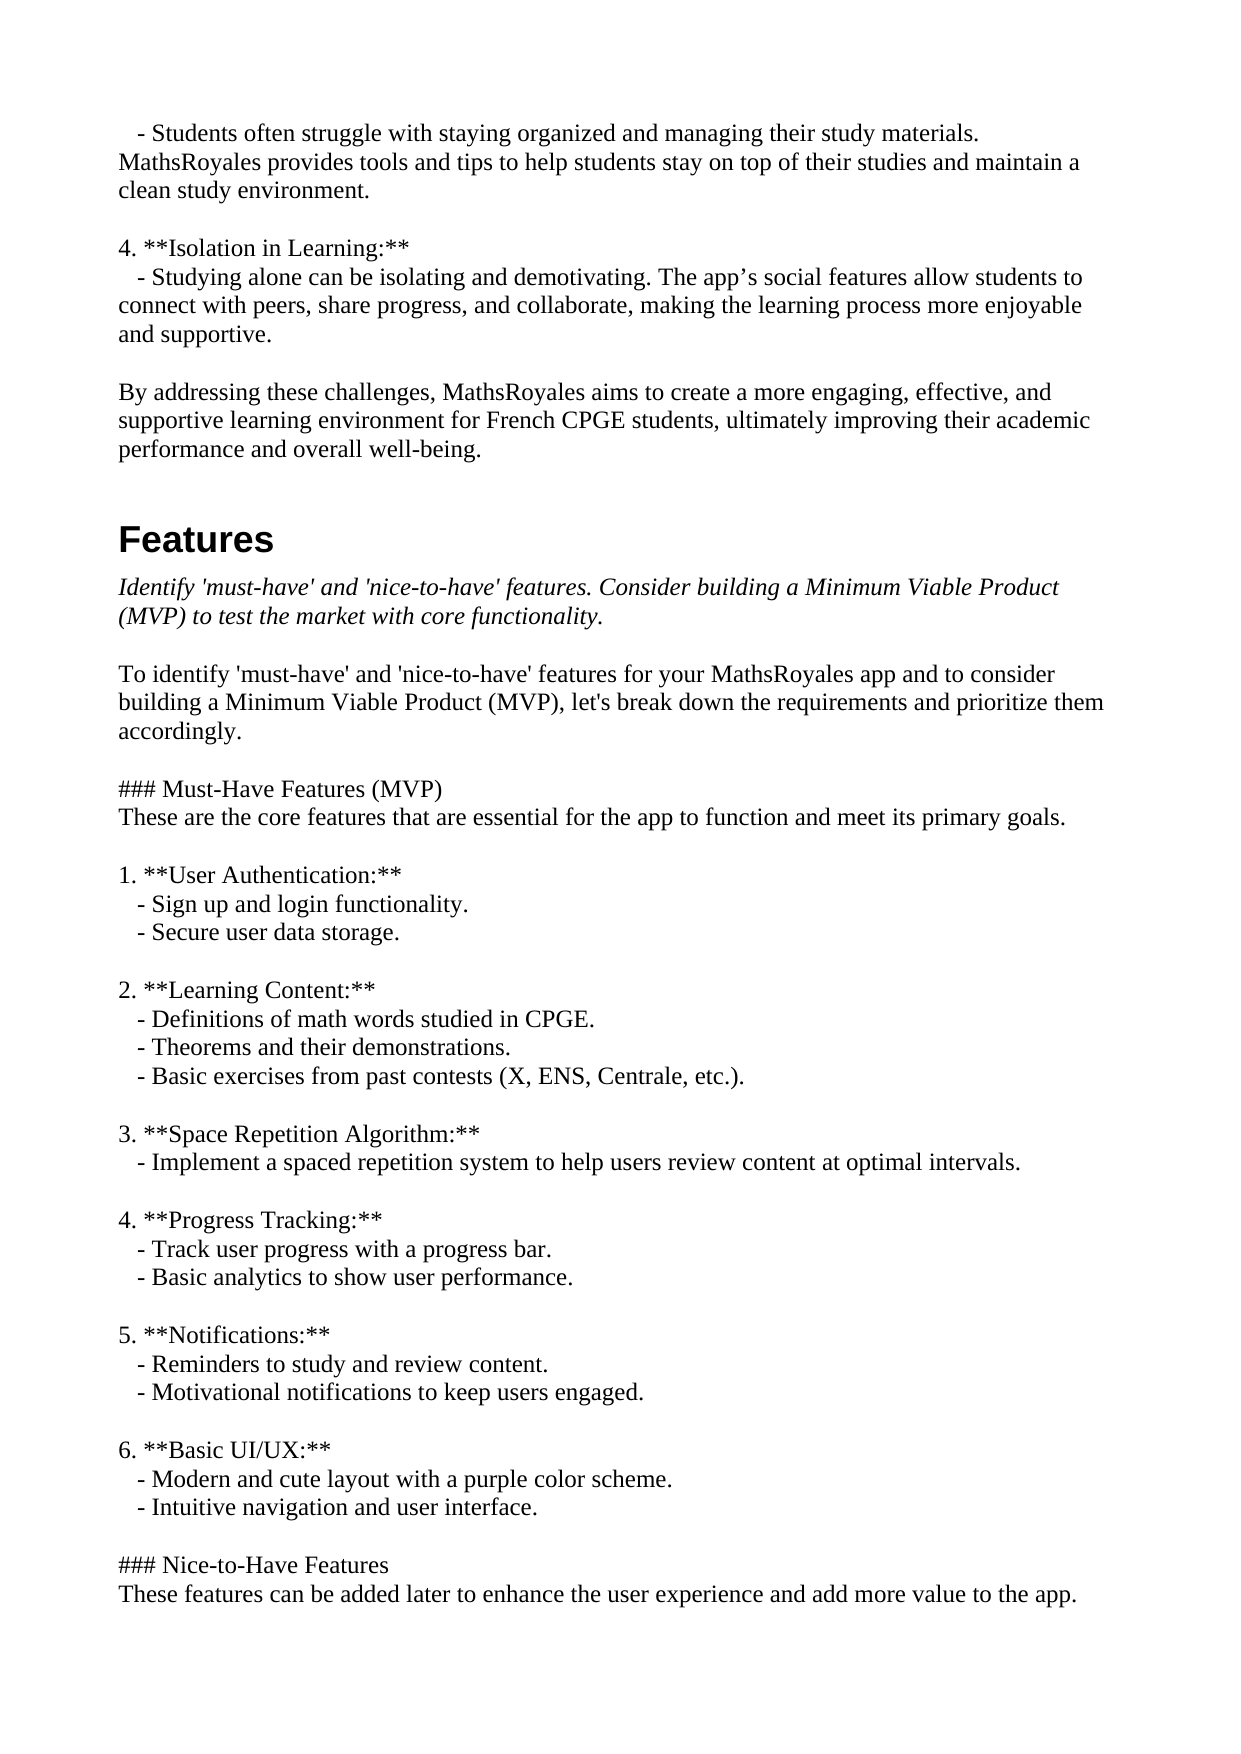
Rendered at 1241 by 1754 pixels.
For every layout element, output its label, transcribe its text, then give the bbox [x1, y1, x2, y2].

text - Secure user data storage. [118, 917, 1122, 946]
text - Studying alone can be isolating and demotivating. The app’s social features allow students to connect with peers, share progress, and collaborate, making the learning process more enjoyable and supportive. [118, 262, 1122, 348]
text - Definitions of math words studied in CPGE. [118, 1004, 1122, 1032]
text - Modern and cute layout with a purple color scheme. [118, 1464, 1122, 1492]
text 4. **Isolation in Learning:** [118, 233, 1122, 262]
text Identify 'must-have' and 'nice-to-have' features. Consider building a Minimum Viable Product (MVP) to test the market with core functionality. [118, 572, 1122, 630]
text - Motivational notifications to keep users engaged. [118, 1377, 1122, 1406]
text These are the core features that are essential for the app to function and meet its primary goals. [118, 802, 1122, 831]
text 6. **Basic UI/UX:** [118, 1435, 1122, 1464]
text 5. **Notifications:** [118, 1320, 1122, 1349]
text These features can be added later to enhance the user experience and add more value to the app. [118, 1579, 1122, 1607]
text - Basic analytics to show user performance. [118, 1262, 1122, 1291]
text 3. **Space Repetition Algorithm:** [118, 1119, 1122, 1147]
text - Theorems and their demonstrations. [118, 1032, 1122, 1061]
text 2. **Learning Content:** [118, 975, 1122, 1004]
text - Track user progress with a progress bar. [118, 1234, 1122, 1262]
text - Intuitive navigation and user interface. [118, 1492, 1122, 1521]
text ### Must-Have Features (MVP) [118, 774, 1122, 802]
text ### Nice-to-Have Features [118, 1550, 1122, 1579]
text By addressing these challenges, MathsRoyales aims to create a more engaging, effective, and supportive learning environment for French CPGE students, ultimately improving their academic performance and overall well-being. [118, 377, 1122, 463]
text - Students often struggle with staying organized and managing their study materials. MathsRoyales provides tools and tips to help students stay on top of their studies and maintain a clean study environment. [118, 118, 1122, 204]
text - Basic exercises from past contests (X, ENS, Centrale, etc.). [118, 1061, 1122, 1090]
text 4. **Progress Tracking:** [118, 1205, 1122, 1234]
text 1. **User Authentication:** [118, 860, 1122, 889]
subtitle Features [118, 517, 1122, 560]
text To identify 'must-have' and 'nice-to-have' features for your MathsRoyales app and to consider building a Minimum Viable Product (MVP), let's break down the requirements and prioritize them accordingly. [118, 659, 1122, 745]
text - Reminders to study and review content. [118, 1349, 1122, 1377]
text - Sign up and login functionality. [118, 889, 1122, 917]
text - Implement a spaced repetition system to help users review content at optimal intervals. [118, 1147, 1122, 1176]
